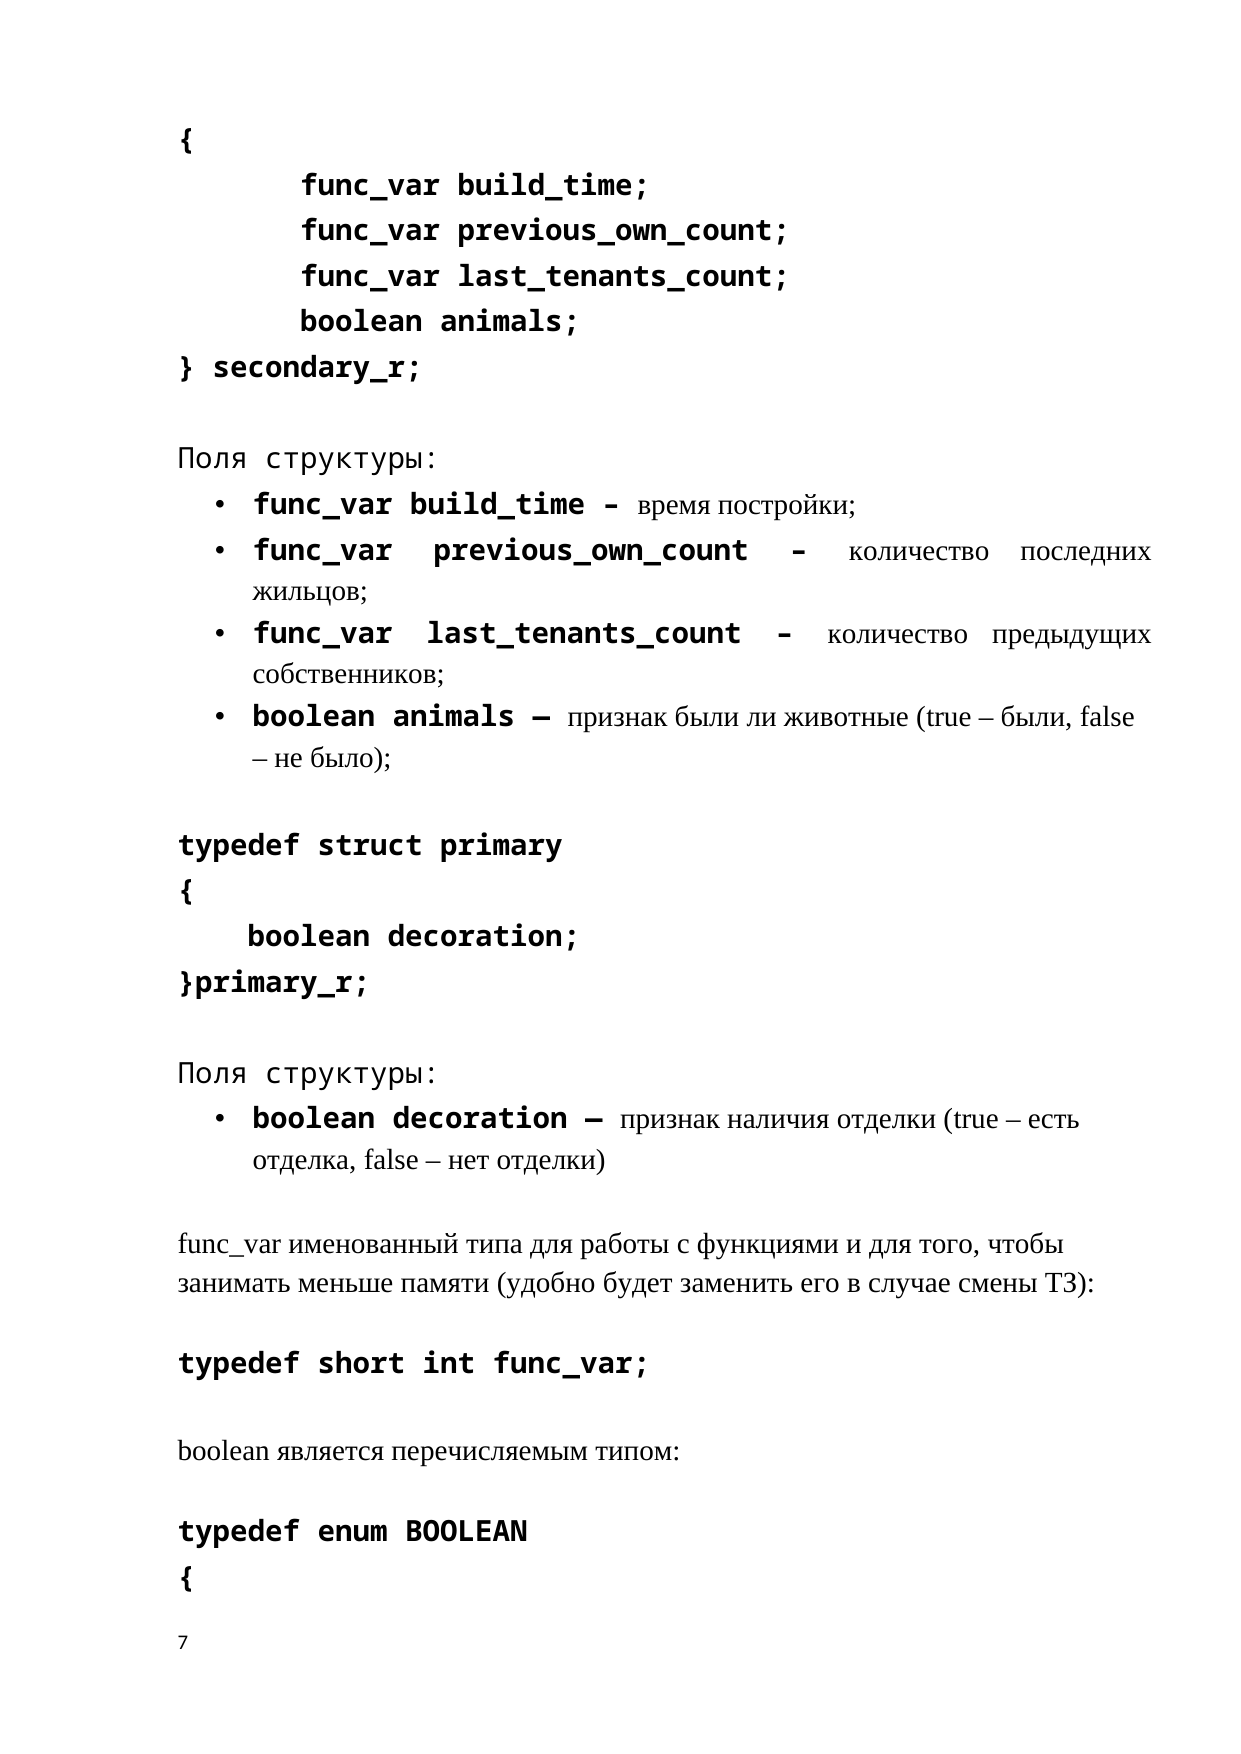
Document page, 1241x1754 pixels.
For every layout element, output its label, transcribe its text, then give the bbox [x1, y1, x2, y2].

list func_var previous_own_count – количество последних жильцов; [215, 529, 1152, 607]
text } secondary_r; [177, 346, 1152, 386]
text typedef struct primary [177, 824, 1152, 864]
text { [177, 1556, 1152, 1596]
list boolean animals — признак были ли животные (true – были, false – не было); [215, 695, 1152, 773]
text Поля структуры: [177, 1052, 1152, 1092]
text func_var именованный типа для работы с функциями и для того, чтобы занимать меньше памяти (удобно будет заменить его в случае смены ТЗ): [177, 1227, 1152, 1299]
text func_var previous_own_count; [177, 209, 1152, 249]
text Поля структуры: [177, 437, 1152, 477]
text boolean animals; [177, 301, 1152, 340]
list boolean decoration — признак наличия отделки (true – есть отделка, false – нет отделки) [215, 1098, 1152, 1176]
text }primary_r; [177, 961, 1152, 1001]
text func_var build_time; [177, 164, 1152, 203]
text boolean decoration; [177, 915, 1152, 955]
text boolean является перечисляемым типом: [177, 1433, 1152, 1467]
text typedef enum BOOLEAN [177, 1511, 1152, 1550]
list func_var last_tenants_count – количество предыдущих собственников; [215, 612, 1152, 690]
text typedef short int func_var; [177, 1342, 1152, 1382]
text func_var last_tenants_count; [177, 255, 1152, 295]
list func_var build_time – время постройки; [215, 483, 1152, 523]
text { [177, 870, 1152, 909]
text { [177, 118, 1152, 158]
